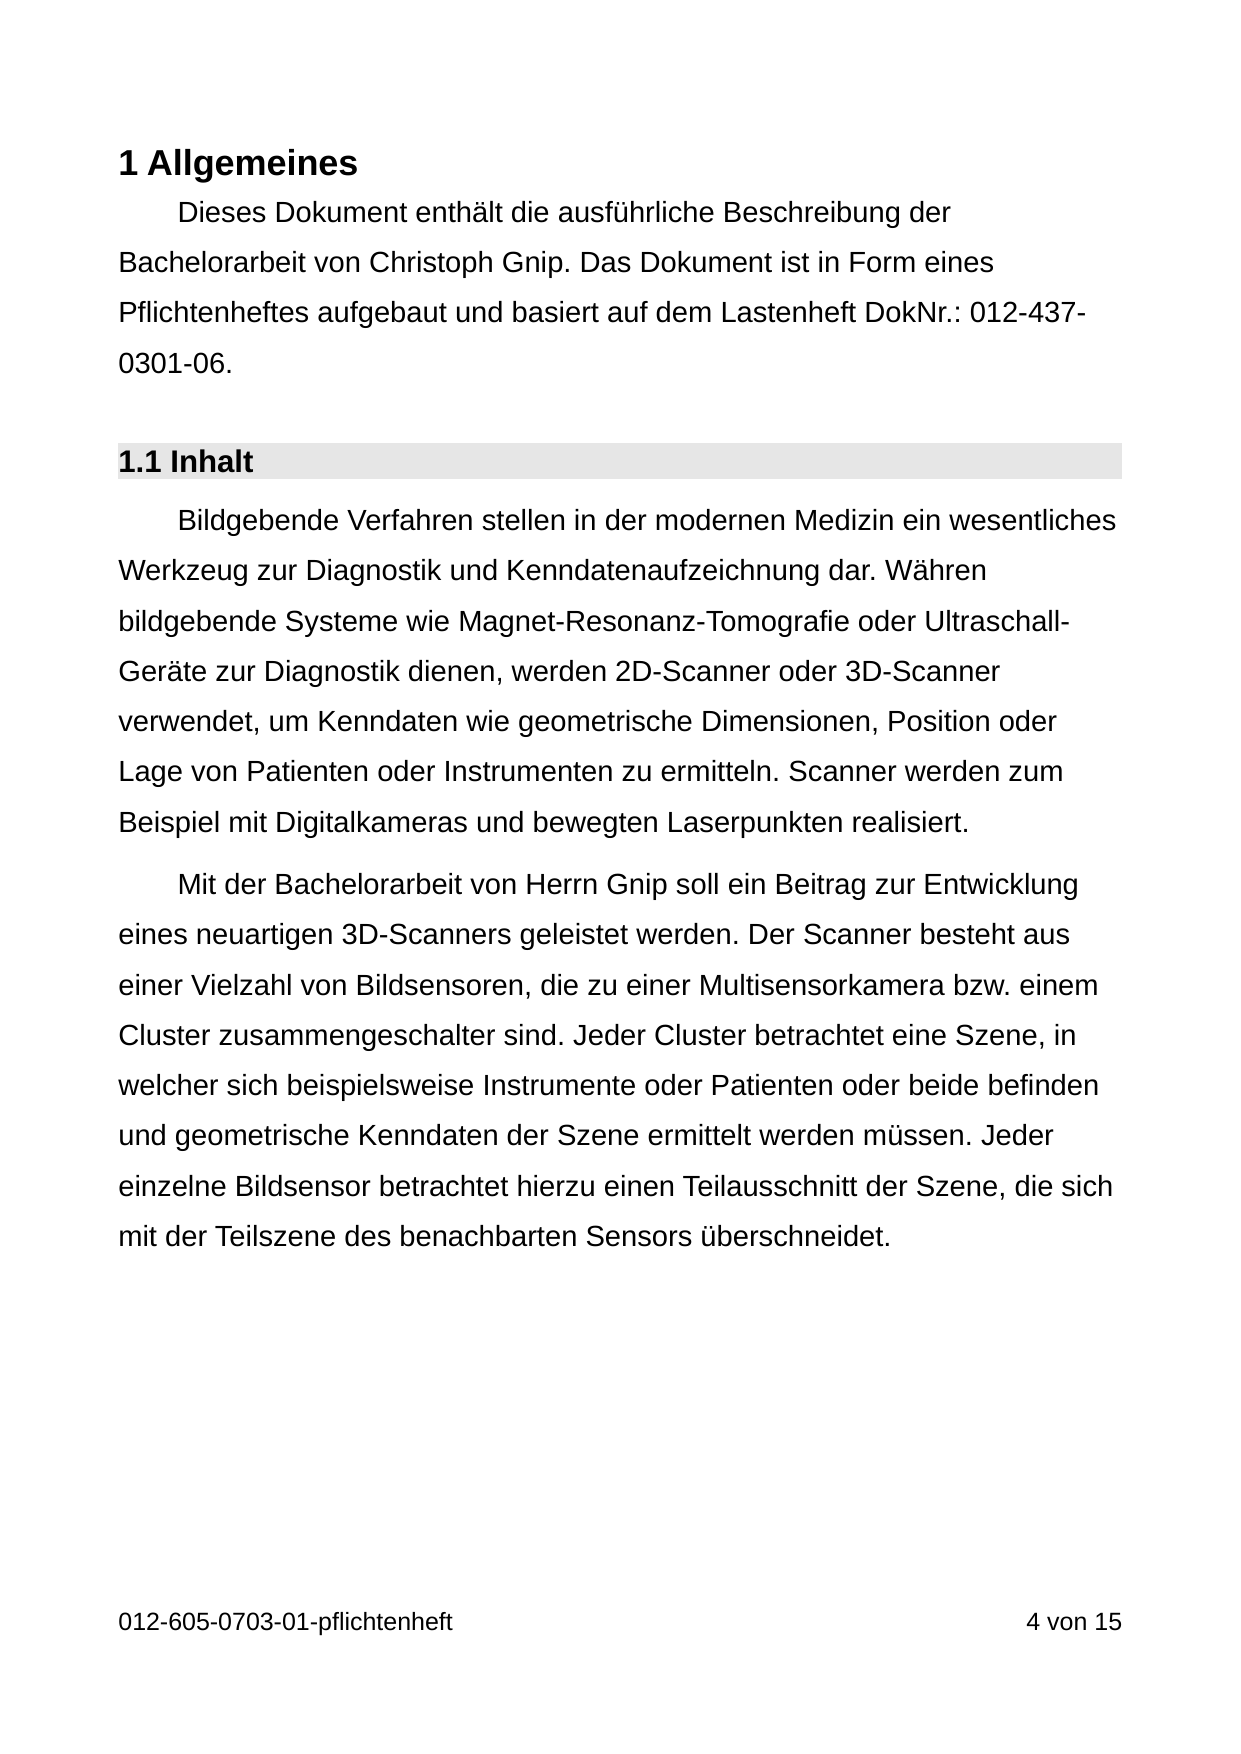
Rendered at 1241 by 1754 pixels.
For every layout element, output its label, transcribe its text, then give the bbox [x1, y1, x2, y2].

text Mit der Bachelorarbeit von Herrn Gnip soll ein Beitrag zur Entwicklung eines neuartigen 3D-Scanners geleistet werden. Der Scanner besteht aus einer Vielzahl von Bildsensoren, die zu einer Multisensorkamera bzw. einem Cluster zusammengeschalter sind. Jeder Cluster betrachtet eine Szene, in welcher sich beispielsweise Instrumente oder Patienten oder beide befinden und geometrische Kenndaten der Szene ermittelt werden müssen. Jeder einzelne Bildsensor betrachtet hierzu einen Teilausschnitt der Szene, die sich mit der Teilszene des benachbarten Sensors überschneidet. [118, 867, 1122, 1253]
subtitle 1 Allgemeines [118, 142, 1122, 183]
text Dieses Dokument enthält die ausführliche Beschreibung der Bachelorarbeit von Christoph Gnip. Das Dokument ist in Form eines Pflichtenheftes aufgebaut und basiert auf dem Lastenheft DokNr.: 012-437-0301-06. [118, 195, 1122, 379]
subtitle 1.1 Inhalt [118, 443, 1122, 479]
text Bildgebende Verfahren stellen in der modernen Medizin ein wesentliches Werkzeug zur Diagnostik und Kenndatenaufzeichnung dar. Währen bildgebende Systeme wie Magnet-Resonanz-Tomografie oder Ultraschall-Geräte zur Diagnostik dienen, werden 2D-Scanner oder 3D-Scanner verwendet, um Kenndaten wie geometrische Dimensionen, Position oder Lage von Patienten oder Instrumenten zu ermitteln. Scanner werden zum Beispiel mit Digitalkameras und bewegten Laserpunkten realisiert. [118, 503, 1122, 838]
